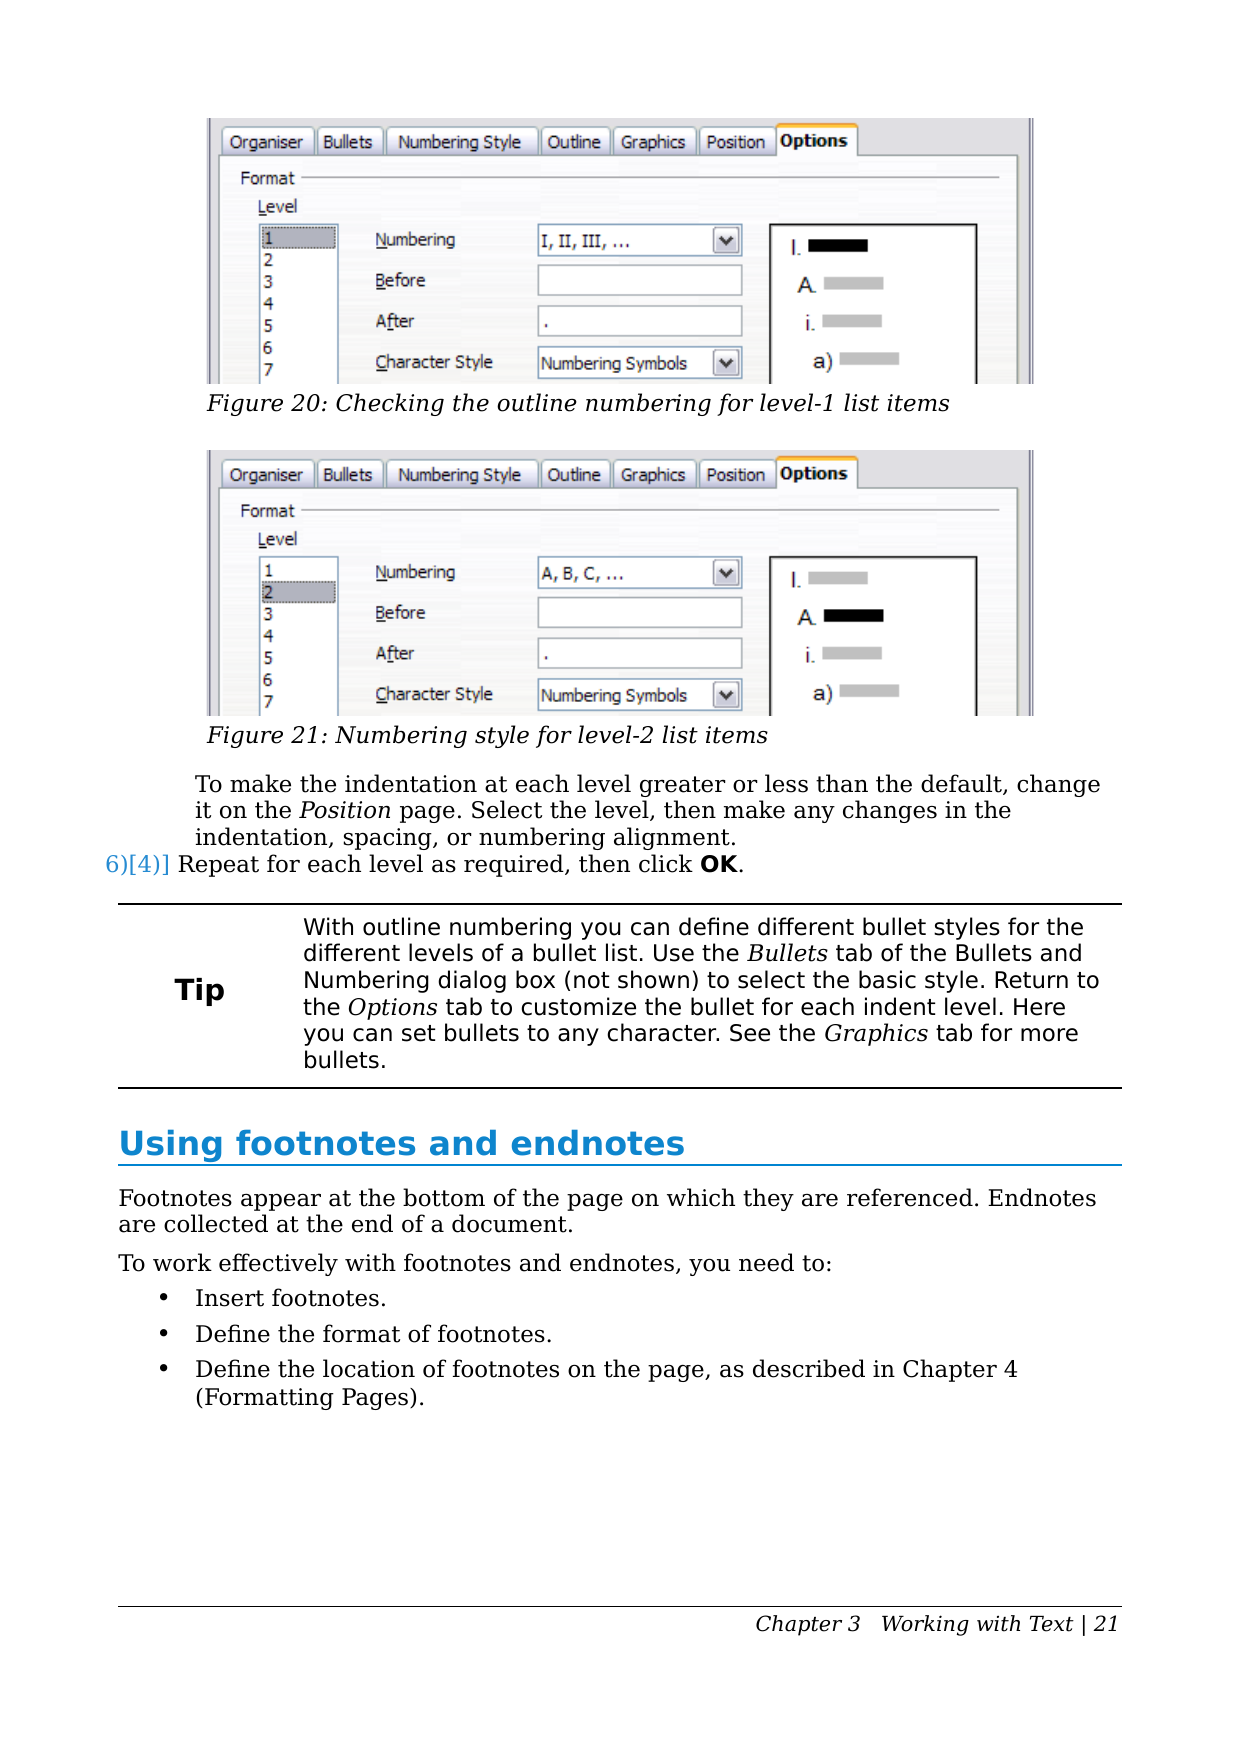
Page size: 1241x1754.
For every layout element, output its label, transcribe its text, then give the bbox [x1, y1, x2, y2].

picture [206, 118, 1034, 384]
list Insert footnotes. [156, 1284, 1122, 1313]
list Repeat for each level as required, then click OK. [177, 851, 1122, 878]
table_header Tip [118, 905, 281, 1087]
subtitle Using footnotes and endnotes [118, 1125, 1122, 1164]
table_header With outline numbering you can define different bullet styles for the different levels of a bullet list. Use the Bullets tab of the Bullets and Numbering dialog box (not shown) to select the basic style. Return to the Options tab to customize the bullet for each indent level. Here you can set bullets to any character. See the Graphics tab for more bullets. [281, 905, 1122, 1087]
text Footnotes appear at the bottom of the page on which they are referenced. Endnotes are collected at the end of a document. [118, 1185, 1122, 1238]
list Define the format of footnotes. [156, 1319, 1122, 1348]
text Figure 20: Checking the outline numbering for level-1 list items [207, 390, 1033, 416]
picture [206, 450, 1034, 716]
list To make the indentation at each level greater or less than the default, change it on the Position page. Select the level, then make any changes in the indentation, spacing, or numbering alignment. [195, 771, 1122, 851]
list Define the location of footnotes on the page, as described in Chapter 4 (Formatting Pages). [156, 1354, 1122, 1410]
text Figure 21: Numbering style for level-2 list items [207, 722, 1033, 749]
list To work effectively with footnotes and endnotes, you need to: [118, 1251, 1122, 1277]
